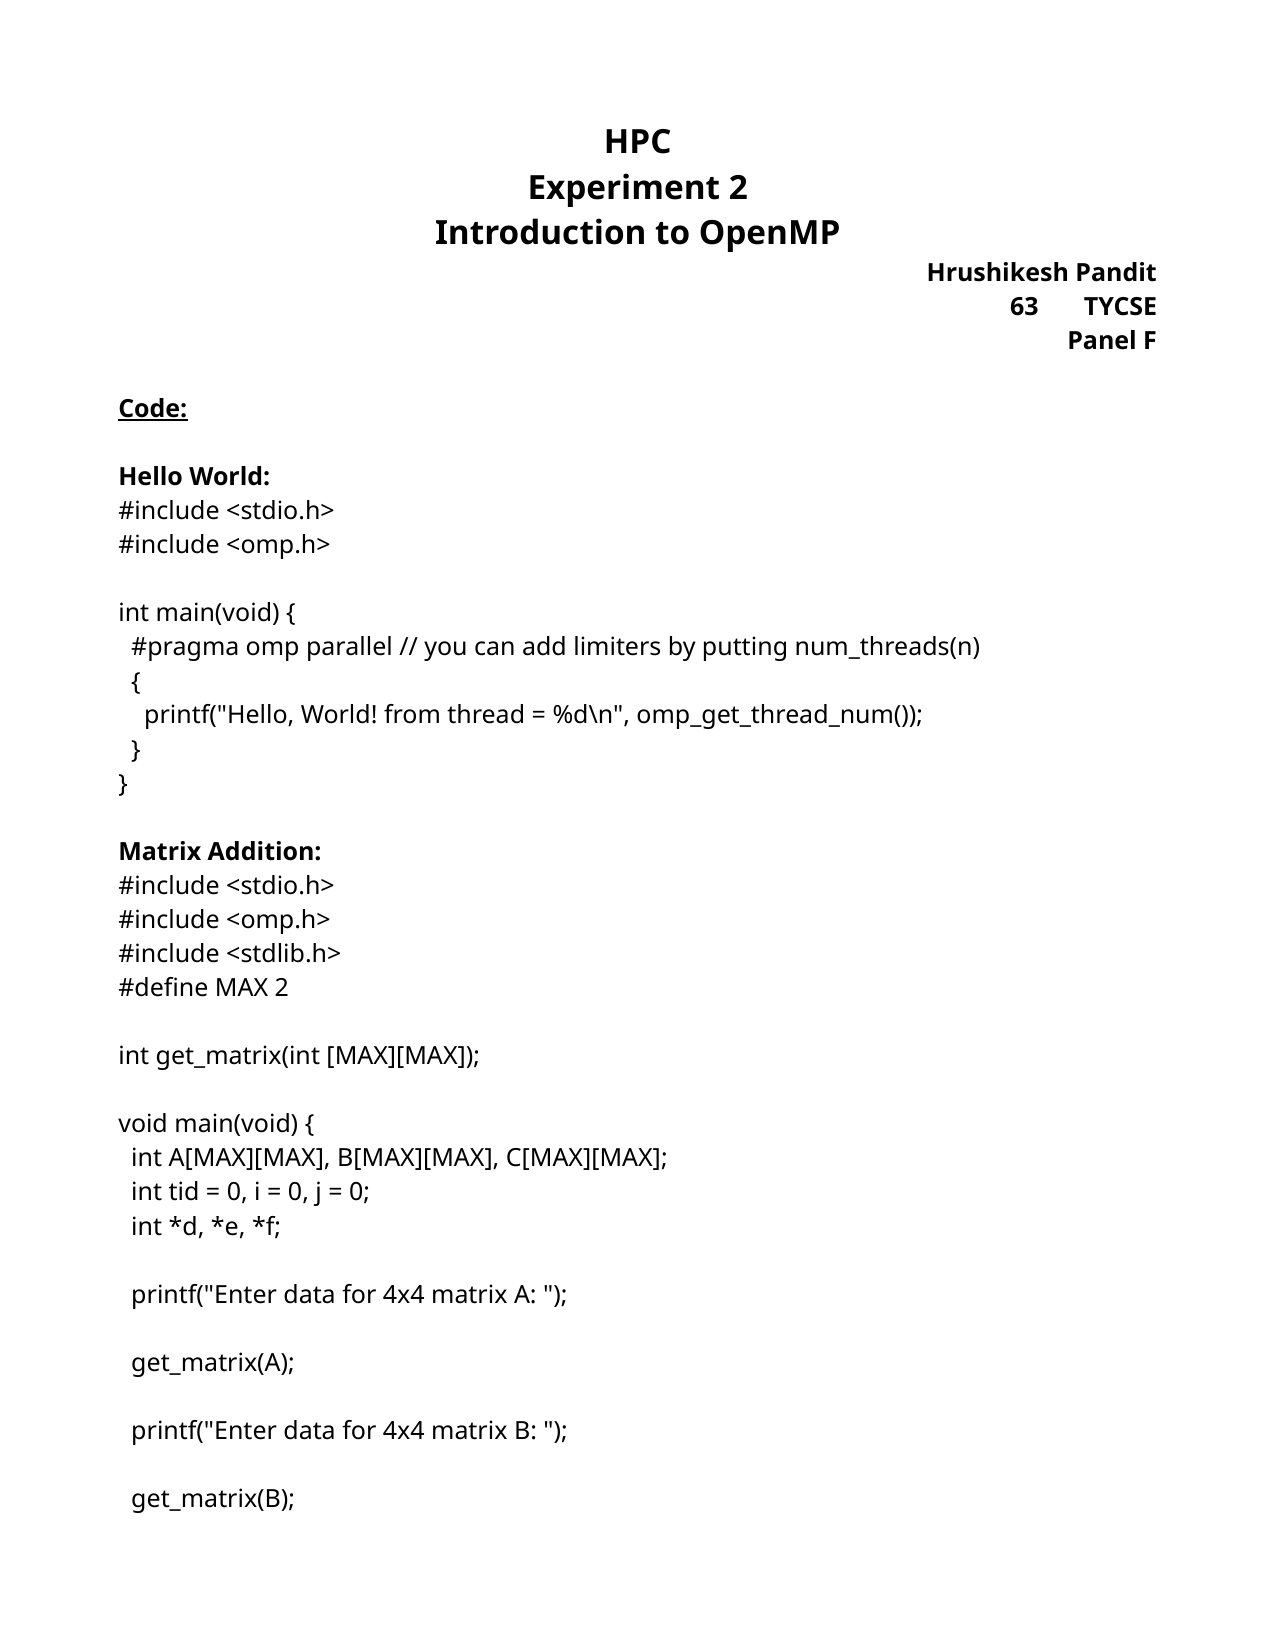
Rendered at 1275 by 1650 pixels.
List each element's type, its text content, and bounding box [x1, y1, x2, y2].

text #pragma omp parallel // you can add limiters by putting num_threads(n) [118, 629, 1157, 663]
text #define MAX 2 [118, 970, 1157, 1004]
text #include <omp.h> [118, 527, 1157, 561]
text #include <stdio.h> [118, 867, 1157, 902]
text Matrix Addition: [118, 833, 1157, 867]
text int get_matrix(int [MAX][MAX]); [118, 1038, 1157, 1072]
text printf("Enter data for 4x4 matrix B: "); [118, 1412, 1157, 1447]
text Panel F [118, 322, 1157, 357]
text 63 TYCSE [118, 288, 1157, 322]
text Code: Hello World: [118, 391, 1157, 493]
text Hrushikesh Pandit [118, 254, 1157, 288]
text Experiment 2 [118, 163, 1157, 209]
text get_matrix(B); [118, 1481, 1157, 1515]
text printf("Hello, World! from thread = %d\n", omp_get_thread_num()); [118, 697, 1157, 731]
text void main(void) { [118, 1106, 1157, 1140]
text #include <stdlib.h> [118, 936, 1157, 970]
text } [118, 731, 1157, 765]
text int tid = 0, i = 0, j = 0; [118, 1174, 1157, 1208]
text int A[MAX][MAX], B[MAX][MAX], C[MAX][MAX]; [118, 1140, 1157, 1174]
text int *d, *e, *f; [118, 1208, 1157, 1242]
text Introduction to OpenMP [118, 209, 1157, 254]
text int main(void) { [118, 595, 1157, 629]
text } [118, 765, 1157, 799]
text #include <omp.h> [118, 902, 1157, 936]
text #include <stdio.h> [118, 493, 1157, 527]
text { [118, 663, 1157, 697]
text HPC [118, 118, 1157, 163]
text get_matrix(A); [118, 1344, 1157, 1378]
text printf("Enter data for 4x4 matrix A: "); [118, 1276, 1157, 1310]
